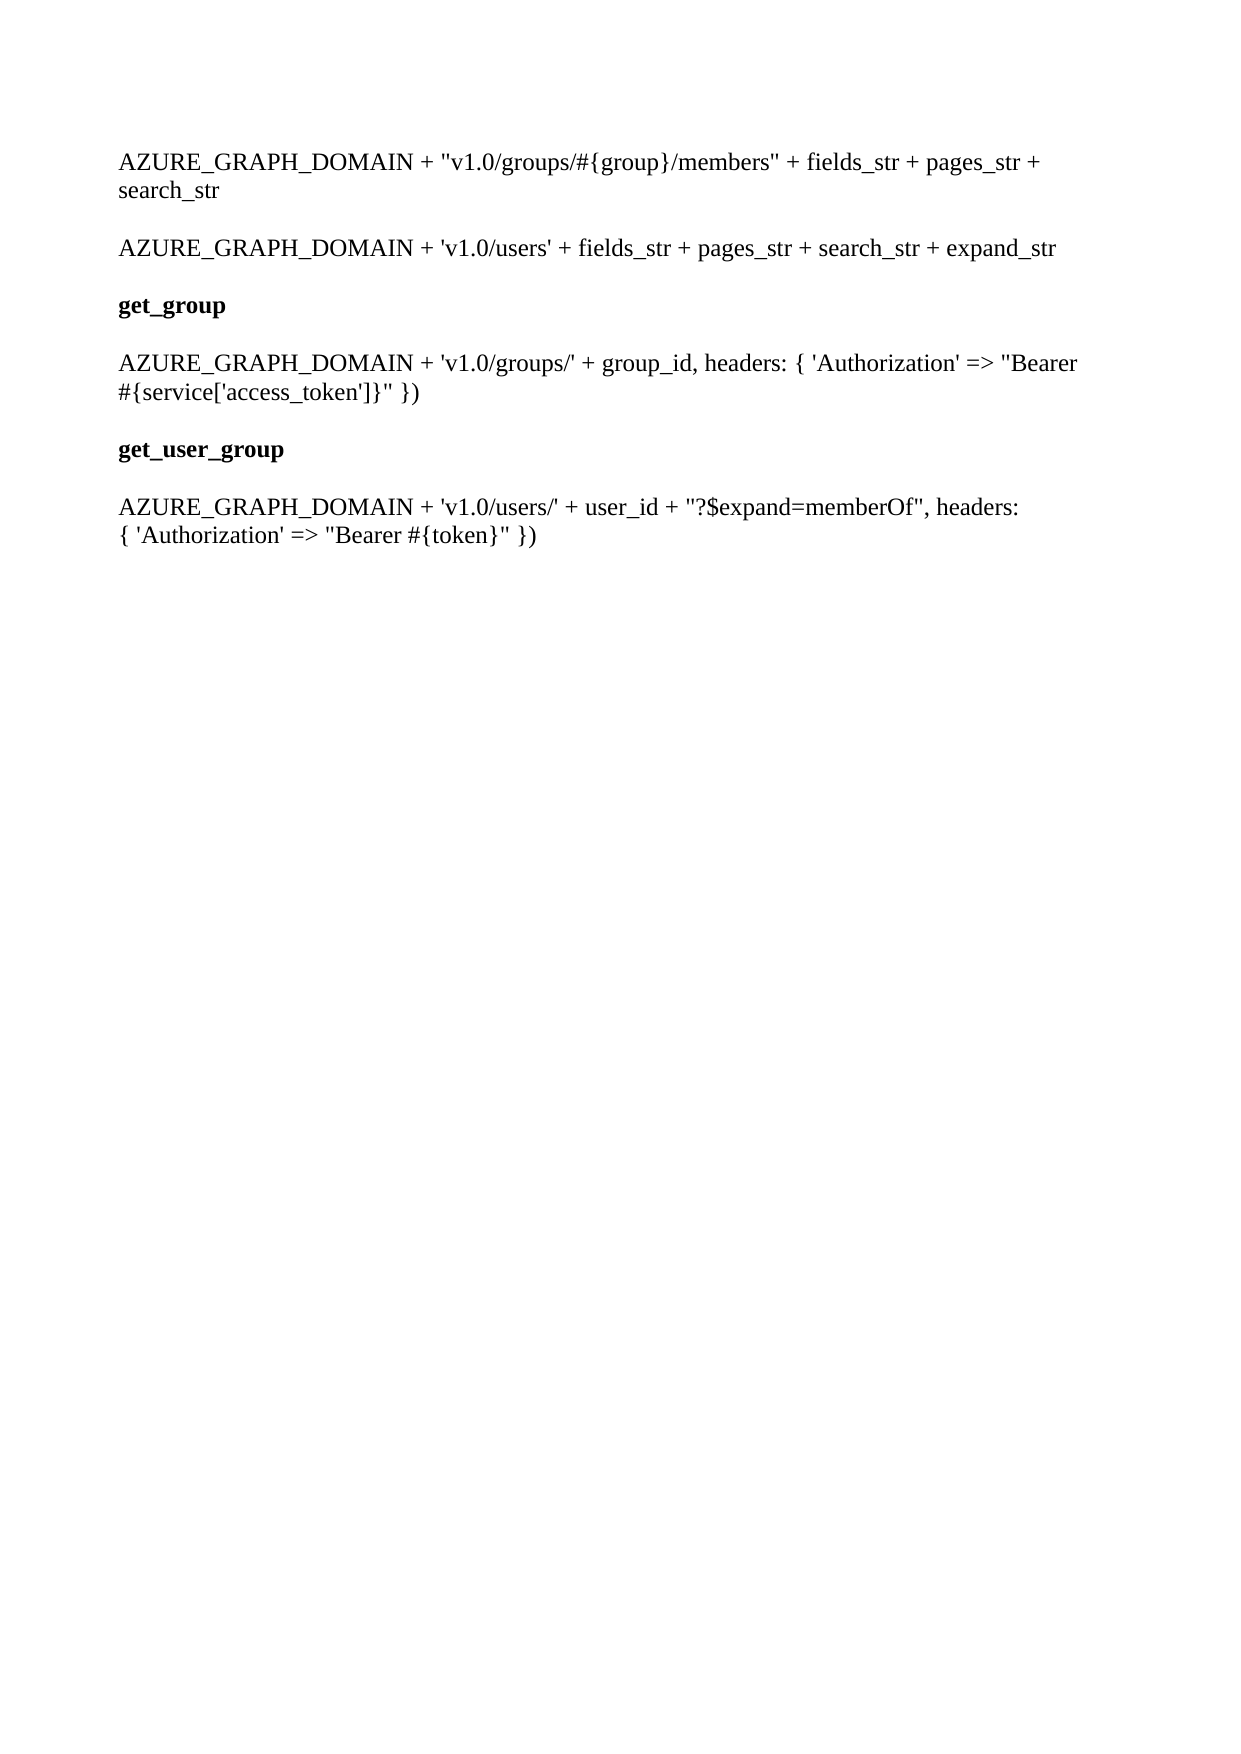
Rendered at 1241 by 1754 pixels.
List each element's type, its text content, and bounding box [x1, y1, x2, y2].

text get_user_group [118, 434, 1122, 463]
text AZURE_GRAPH_DOMAIN + "v1.0/groups/#{group}/members" + fields_str + pages_str + search_str [118, 147, 1122, 204]
text AZURE_GRAPH_DOMAIN + 'v1.0/users' + fields_str + pages_str + search_str + expand_str [118, 233, 1122, 262]
text AZURE_GRAPH_DOMAIN + 'v1.0/users/' + user_id + "?$expand=memberOf", headers: { 'Authorization' => "Bearer #{token}" }) [118, 492, 1122, 549]
text get_group [118, 291, 1122, 319]
text AZURE_GRAPH_DOMAIN + 'v1.0/groups/' + group_id, headers: { 'Authorization' => "Bearer #{service['access_token']}" }) [118, 348, 1122, 406]
